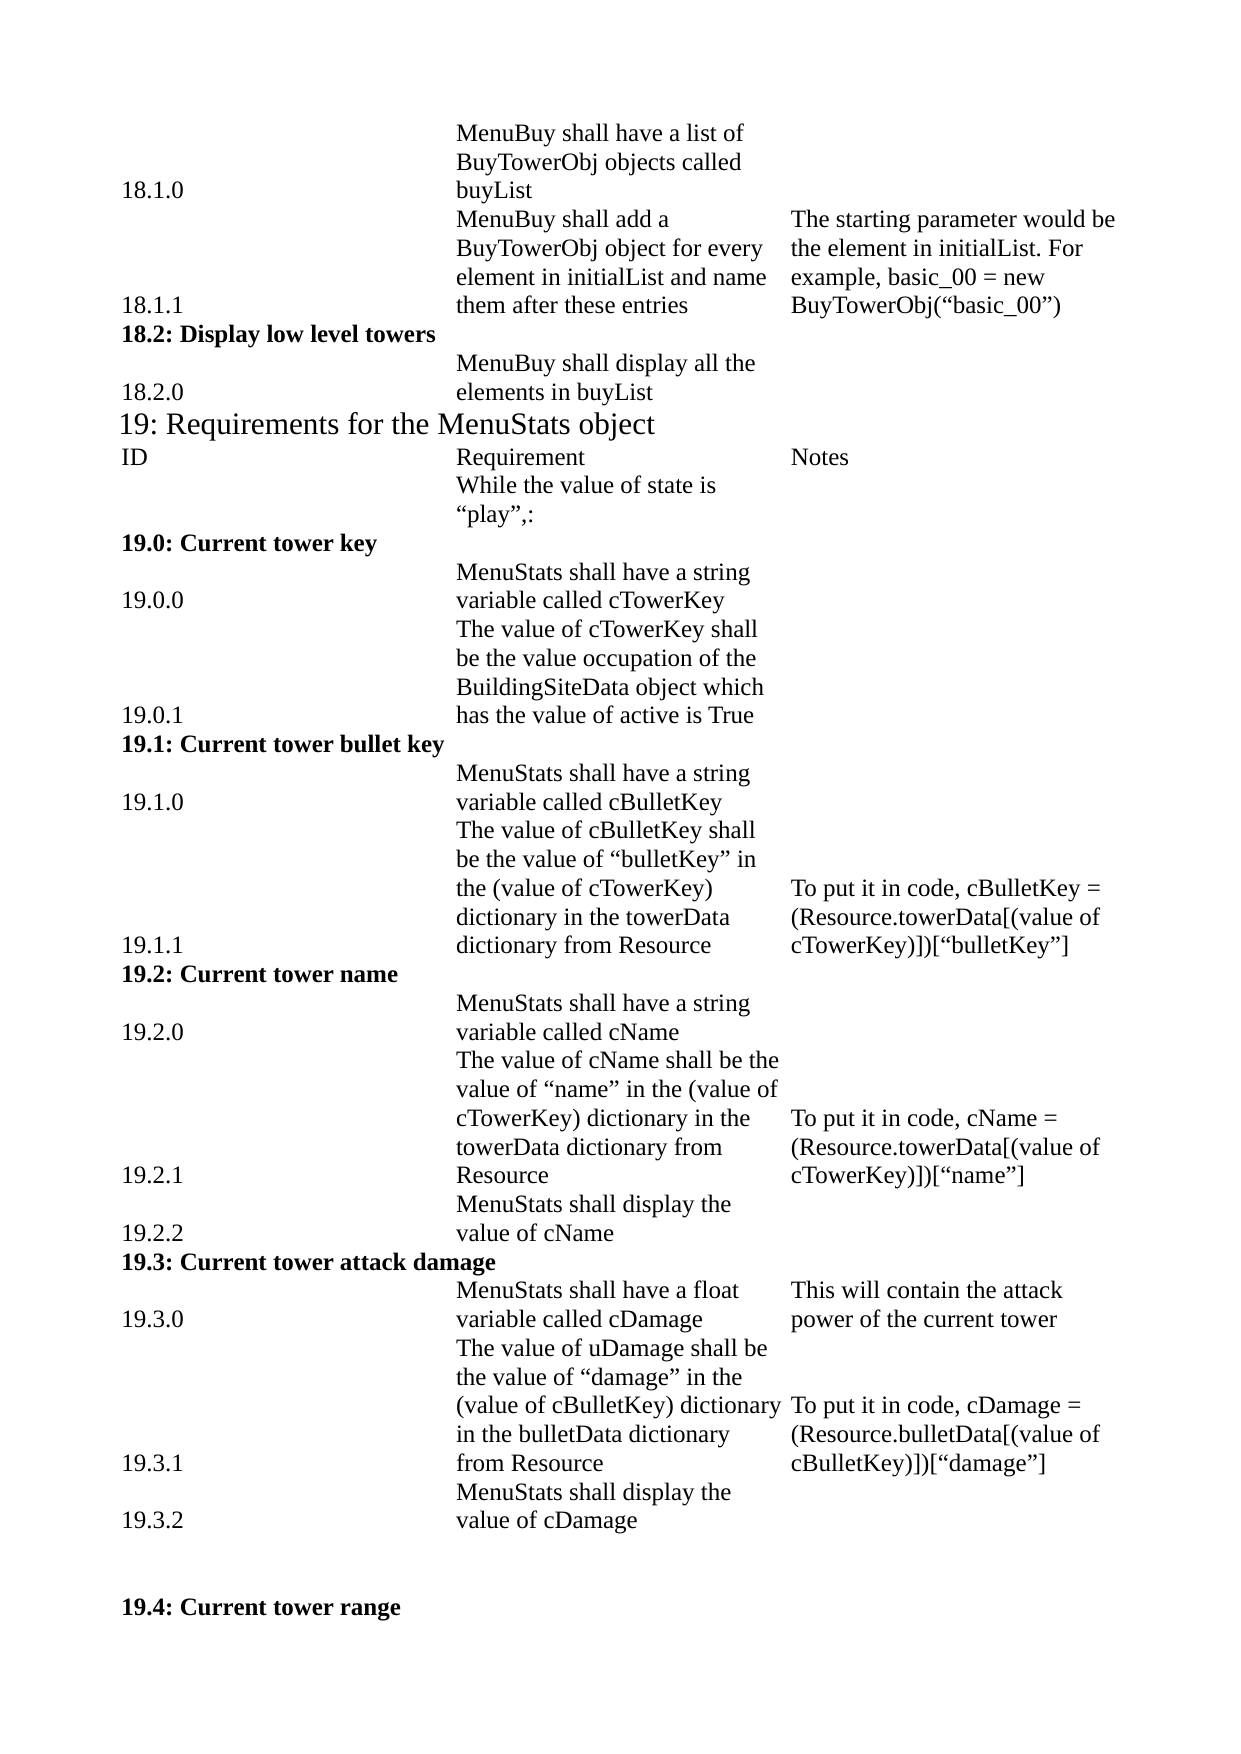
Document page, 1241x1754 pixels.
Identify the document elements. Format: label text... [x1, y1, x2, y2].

table_cell 18.1.1 [118, 204, 453, 319]
table_cell [118, 470, 453, 528]
table_cell [788, 614, 1122, 729]
table_cell 19.0.0 [118, 557, 453, 614]
table_cell MenuStats shall have a string variable called cName [453, 988, 787, 1045]
table_cell While the value of state is “play”,: [453, 470, 787, 528]
table_cell 19.1.1 [118, 815, 453, 959]
table_cell [788, 988, 1122, 1045]
table_header Notes [788, 442, 1122, 470]
table_cell MenuStats shall have a float variable called cDamage [453, 1275, 787, 1333]
table_cell [788, 557, 1122, 614]
table_cell [788, 470, 1122, 528]
table_cell The value of cName shall be the value of “name” in the (value of cTowerKey) dictionary in the towerData dictionary from Resource [453, 1045, 787, 1189]
table_cell 19.0: Current tower key [118, 528, 1122, 557]
table_cell 19.1: Current tower bullet key [118, 729, 1122, 758]
table_cell [788, 118, 1122, 204]
table_cell MenuStats shall have a string variable called cTowerKey [453, 557, 787, 614]
table_cell [788, 1189, 1122, 1247]
table_cell This will contain the attack power of the current tower [788, 1275, 1122, 1333]
table_cell The value of uDamage shall be the value of “damage” in the (value of cBulletKey) dictionary in the bulletData dictionary from Resource [453, 1333, 787, 1477]
table_cell 18.2.0 [118, 348, 453, 406]
table_cell The starting parameter would be the element in initialList. For example, basic_00 = new BuyTowerObj(“basic_00”) [788, 204, 1122, 319]
table_cell MenuStats shall display the value of cDamage [453, 1477, 787, 1534]
table_header Requirement [453, 442, 787, 470]
table_cell 19.3.1 [118, 1333, 453, 1477]
table_cell 19.1.0 [118, 758, 453, 815]
text 19: Requirements for the MenuStats object [118, 406, 1122, 442]
table_cell [788, 758, 1122, 815]
table_cell To put it in code, cName = (Resource.towerData[(value of cTowerKey)])[“name”] [788, 1045, 1122, 1189]
table_cell The value of cBulletKey shall be the value of “bulletKey” in the (value of cTowerKey) dictionary in the towerData dictionary from Resource [453, 815, 787, 959]
table_cell 19.3.2 [118, 1477, 453, 1534]
table_cell MenuBuy shall have a list of BuyTowerObj objects called buyList [453, 118, 787, 204]
table_cell MenuBuy shall add a BuyTowerObj object for every element in initialList and name them after these entries [453, 204, 787, 319]
table_cell To put it in code, cDamage = (Resource.bulletData[(value of cBulletKey)])[“damage”] [788, 1333, 1122, 1477]
table_cell The value of cTowerKey shall be the value occupation of the BuildingSiteData object which has the value of active is True [453, 614, 787, 729]
table_cell MenuStats shall display the value of cName [453, 1189, 787, 1247]
table_cell 18.2: Display low level towers [118, 319, 1122, 348]
table_cell 19.2.1 [118, 1045, 453, 1189]
table_cell 19.0.1 [118, 614, 453, 729]
table_header ID [118, 442, 453, 470]
table_cell [788, 348, 1122, 406]
table_cell 19.2.2 [118, 1189, 453, 1247]
table_cell 19.4: Current tower range [118, 1534, 1122, 1620]
table_cell MenuStats shall have a string variable called cBulletKey [453, 758, 787, 815]
table_cell 19.3: Current tower attack damage [118, 1247, 1122, 1275]
table_cell 18.1.0 [118, 118, 453, 204]
table_cell 19.2.0 [118, 988, 453, 1045]
table_cell MenuBuy shall display all the elements in buyList [453, 348, 787, 406]
table_cell 19.3.0 [118, 1275, 453, 1333]
table_cell [788, 1477, 1122, 1534]
table_cell To put it in code, cBulletKey = (Resource.towerData[(value of cTowerKey)])[“bulletKey”] [788, 815, 1122, 959]
table_cell 19.2: Current tower name [118, 959, 1122, 988]
